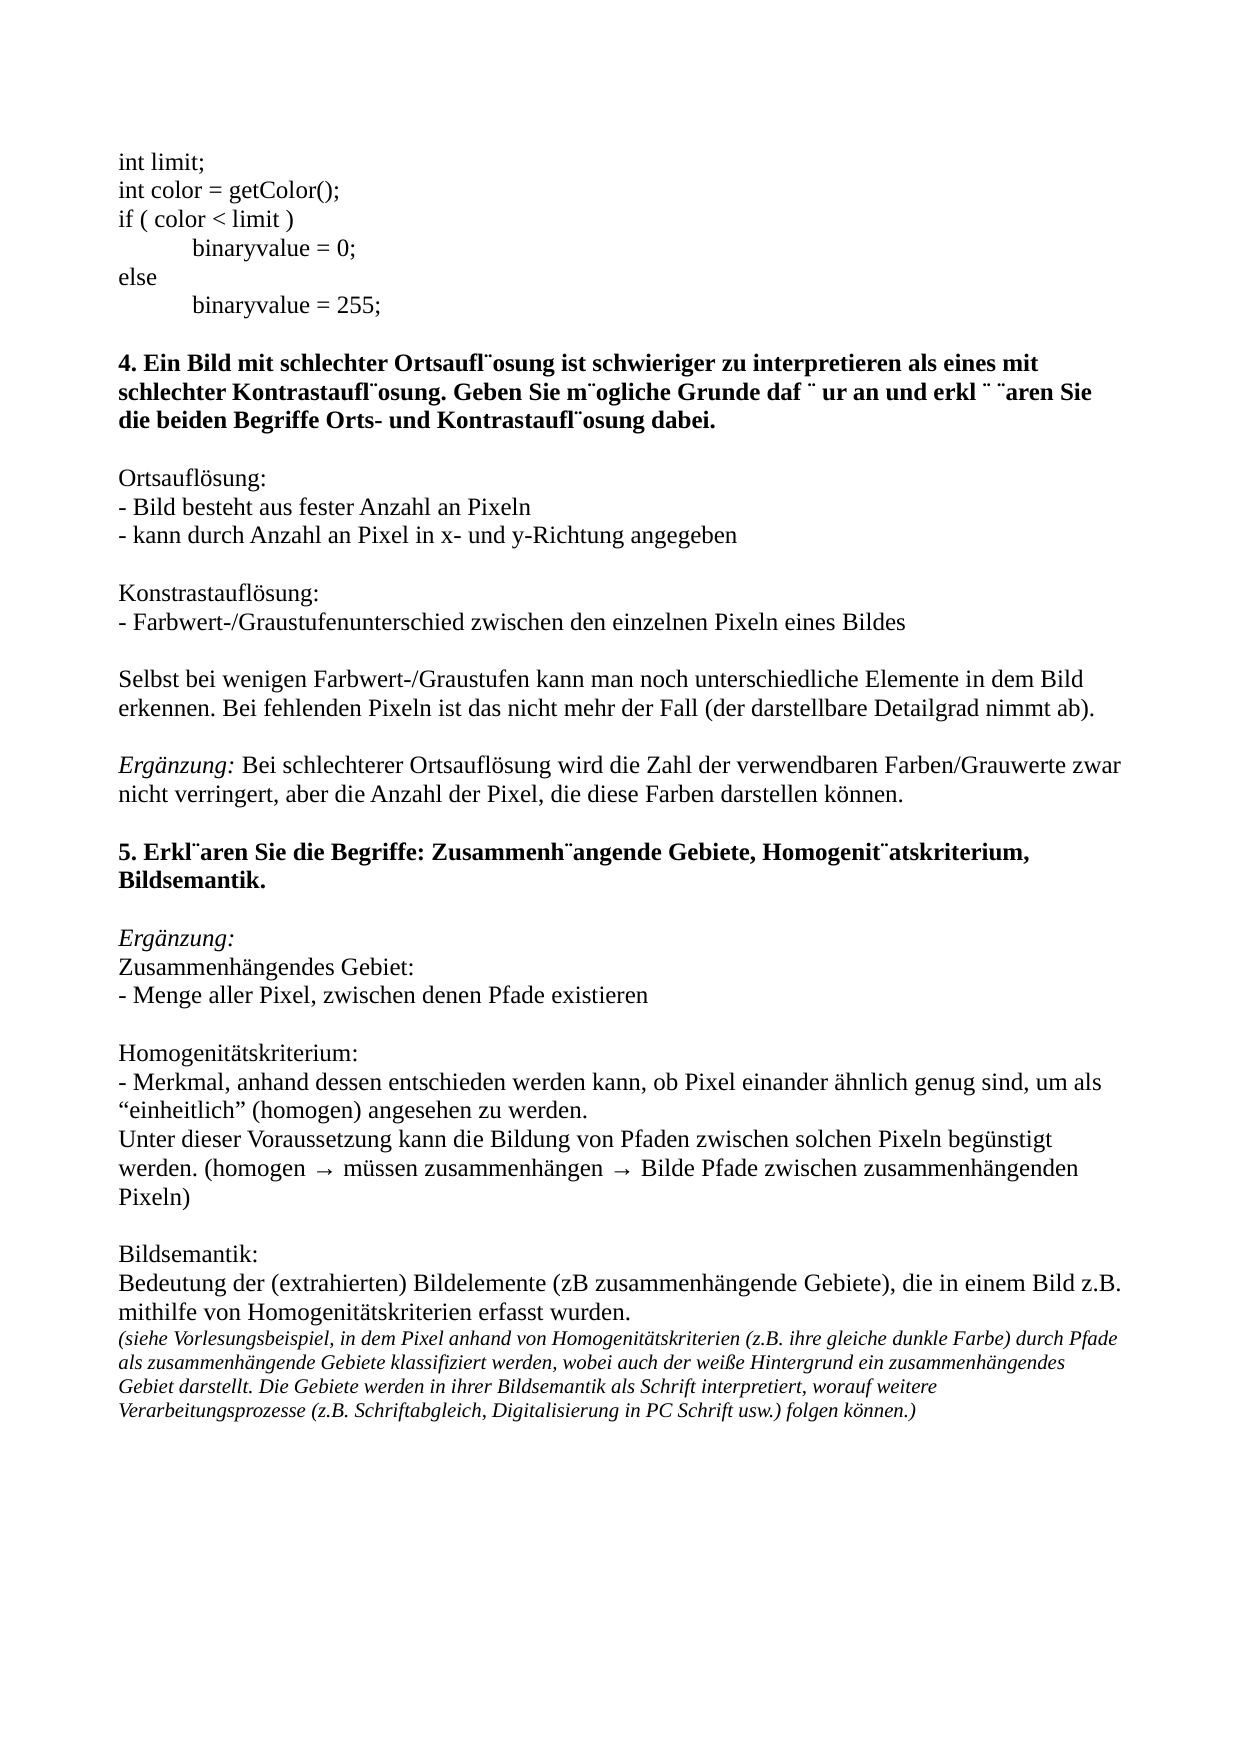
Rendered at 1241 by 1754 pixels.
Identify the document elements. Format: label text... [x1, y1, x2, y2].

text - Merkmal, anhand dessen entschieden werden kann, ob Pixel einander ähnlich genug sind, um als “einheitlich” (homogen) angesehen zu werden. [118, 1067, 1122, 1124]
text (siehe Vorlesungsbeispiel, in dem Pixel anhand von Homogenitätskriterien (z.B. ihre gleiche dunkle Farbe) durch Pfade als zusammenhängende Gebiete klassifiziert werden, wobei auch der weiße Hintergrund ein zusammenhängendes Gebiet darstellt. Die Gebiete werden in ihrer Bildsemantik als Schrift interpretiert, worauf weitere Verarbeitungsprozesse (z.B. Schriftabgleich, Digitalisierung in PC Schrift usw.) folgen können.) [118, 1326, 1122, 1422]
text Ergänzung: Bei schlechterer Ortsauflösung wird die Zahl der verwendbaren Farben/Grauwerte zwar nicht verringert, aber die Anzahl der Pixel, die diese Farben darstellen können. [118, 751, 1122, 808]
text Homogenitätskriterium: [118, 1038, 1122, 1067]
text Zusammenhängendes Gebiet: [118, 952, 1122, 981]
text Unter dieser Voraussetzung kann die Bildung von Pfaden zwischen solchen Pixeln begünstigt werden. (homogen → müssen zusammenhängen → Bilde Pfade zwischen zusammenhängenden Pixeln) [118, 1124, 1122, 1211]
text else [118, 262, 1122, 291]
text binaryvalue = 0; [118, 233, 1122, 262]
text if ( color < limit ) [118, 204, 1122, 233]
text int limit; [118, 147, 1122, 176]
text Ortsauflösung: [118, 463, 1122, 492]
text Selbst bei wenigen Farbwert-/Graustufen kann man noch unterschiedliche Elemente in dem Bild erkennen. Bei fehlenden Pixeln ist das nicht mehr der Fall (der darstellbare Detailgrad nimmt ab). [118, 664, 1122, 722]
text - Menge aller Pixel, zwischen denen Pfade existieren [118, 981, 1122, 1009]
text 4. Ein Bild mit schlechter Ortsaufl¨osung ist schwieriger zu interpretieren als eines mit schlechter Kontrastaufl¨osung. Geben Sie m¨ogliche Grunde daf ¨ ur an und erkl ¨ ¨aren Sie die beiden Begriffe Orts- und Kontrastaufl¨osung dabei. [118, 348, 1122, 434]
text int color = getColor(); [118, 176, 1122, 204]
text Bildsemantik: [118, 1239, 1122, 1268]
text 5. Erkl¨aren Sie die Begriffe: Zusammenh¨angende Gebiete, Homogenit¨atskriterium, Bildsemantik. [118, 837, 1122, 894]
text - Bild besteht aus fester Anzahl an Pixeln [118, 492, 1122, 521]
text Bedeutung der (extrahierten) Bildelemente (zB zusammenhängende Gebiete), die in einem Bild z.B. mithilfe von Homogenitätskriterien erfasst wurden. [118, 1268, 1122, 1326]
text Konstrastauflösung: [118, 578, 1122, 607]
text - Farbwert-/Graustufenunterschied zwischen den einzelnen Pixeln eines Bildes [118, 607, 1122, 636]
text Ergänzung: [118, 923, 1122, 952]
text binaryvalue = 255; [118, 291, 1122, 319]
text - kann durch Anzahl an Pixel in x- und y-Richtung angegeben [118, 521, 1122, 549]
